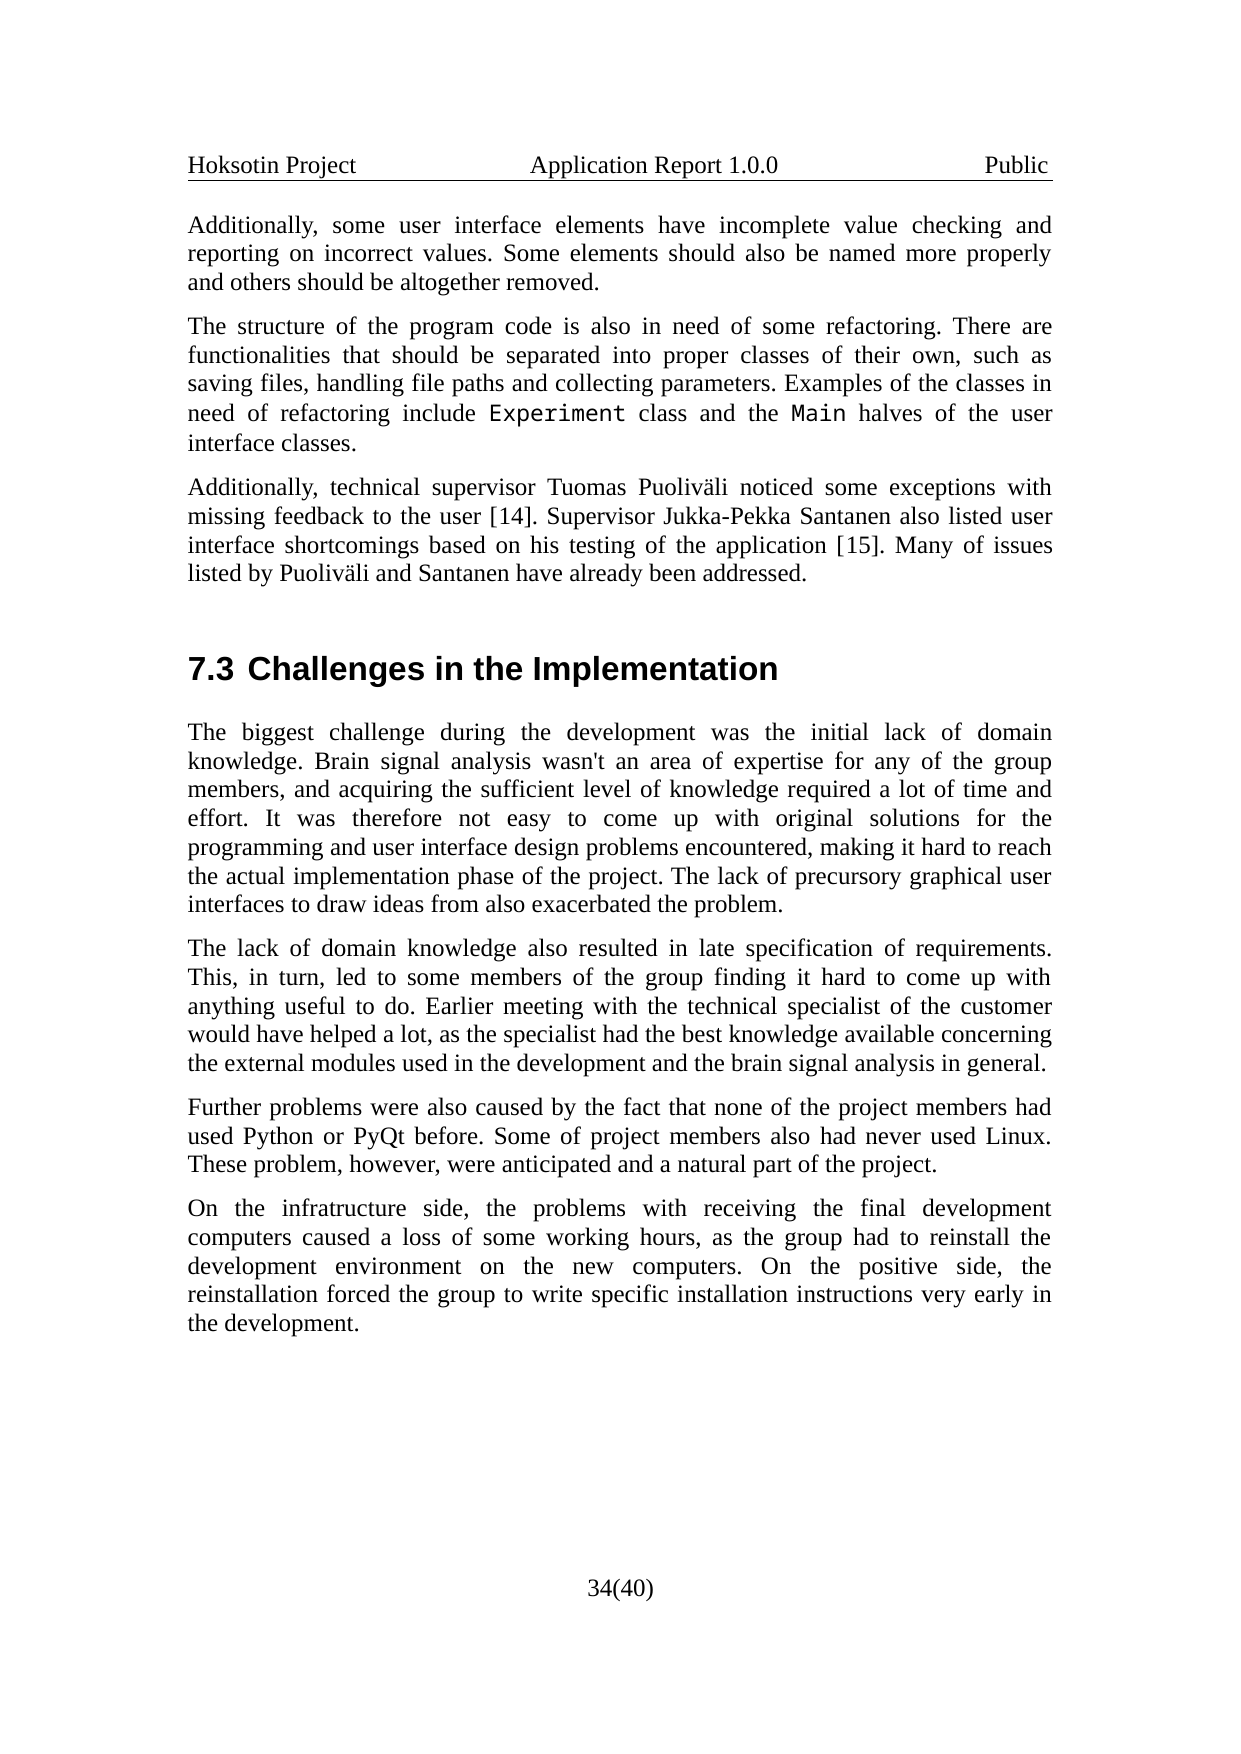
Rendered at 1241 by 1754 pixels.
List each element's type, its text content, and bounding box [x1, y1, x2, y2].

text The lack of domain knowledge also resulted in late specification of requirements. This, in turn, led to some members of the group finding it hard to come up with anything useful to do. Earlier meeting with the technical specialist of the customer would have helped a lot, as the specialist had the best knowledge available concerning the external modules used in the development and the brain signal analysis in general. [187, 933, 1053, 1077]
text The biggest challenge during the development was the initial lack of domain knowledge. Brain signal analysis wasn't an area of expertise for any of the group members, and acquiring the sufficient level of knowledge required a lot of time and effort. It was therefore not easy to come up with original solutions for the programming and user interface design problems encountered, making it hard to reach the actual implementation phase of the project. The lack of precursory graphical user interfaces to draw ideas from also exacerbated the problem. [187, 717, 1053, 918]
subtitle Challenges in the Implementation [178, 649, 1053, 687]
text The structure of the program code is also in need of some refactoring. There are functionalities that should be separated into proper classes of their own, such as saving files, handling file paths and collecting parameters. Examples of the classes in need of refactoring include Experiment class and the Main halves of the user interface classes. [187, 311, 1053, 457]
text Further problems were also caused by the fact that none of the project members had used Python or PyQt before. Some of project members also had never used Linux. These problem, however, were anticipated and a natural part of the project. [187, 1092, 1053, 1178]
text Additionally, some user interface elements have incomplete value checking and reporting on incorrect values. Some elements should also be named more properly and others should be altogether removed. [187, 210, 1053, 296]
text Additionally, technical supervisor Tuomas Puoliväli noticed some exceptions with missing feedback to the user []. Supervisor Jukka-Pekka Santanen also listed user interface shortcomings based on his testing of the application []. Many of issues listed by Puoliväli and Santanen have already been addressed. [187, 472, 1053, 587]
text On the infratructure side, the problems with receiving the final development computers caused a loss of some working hours, as the group had to reinstall the development environment on the new computers. On the positive side, the reinstallation forced the group to write specific installation instructions very early in the development. [187, 1193, 1053, 1337]
